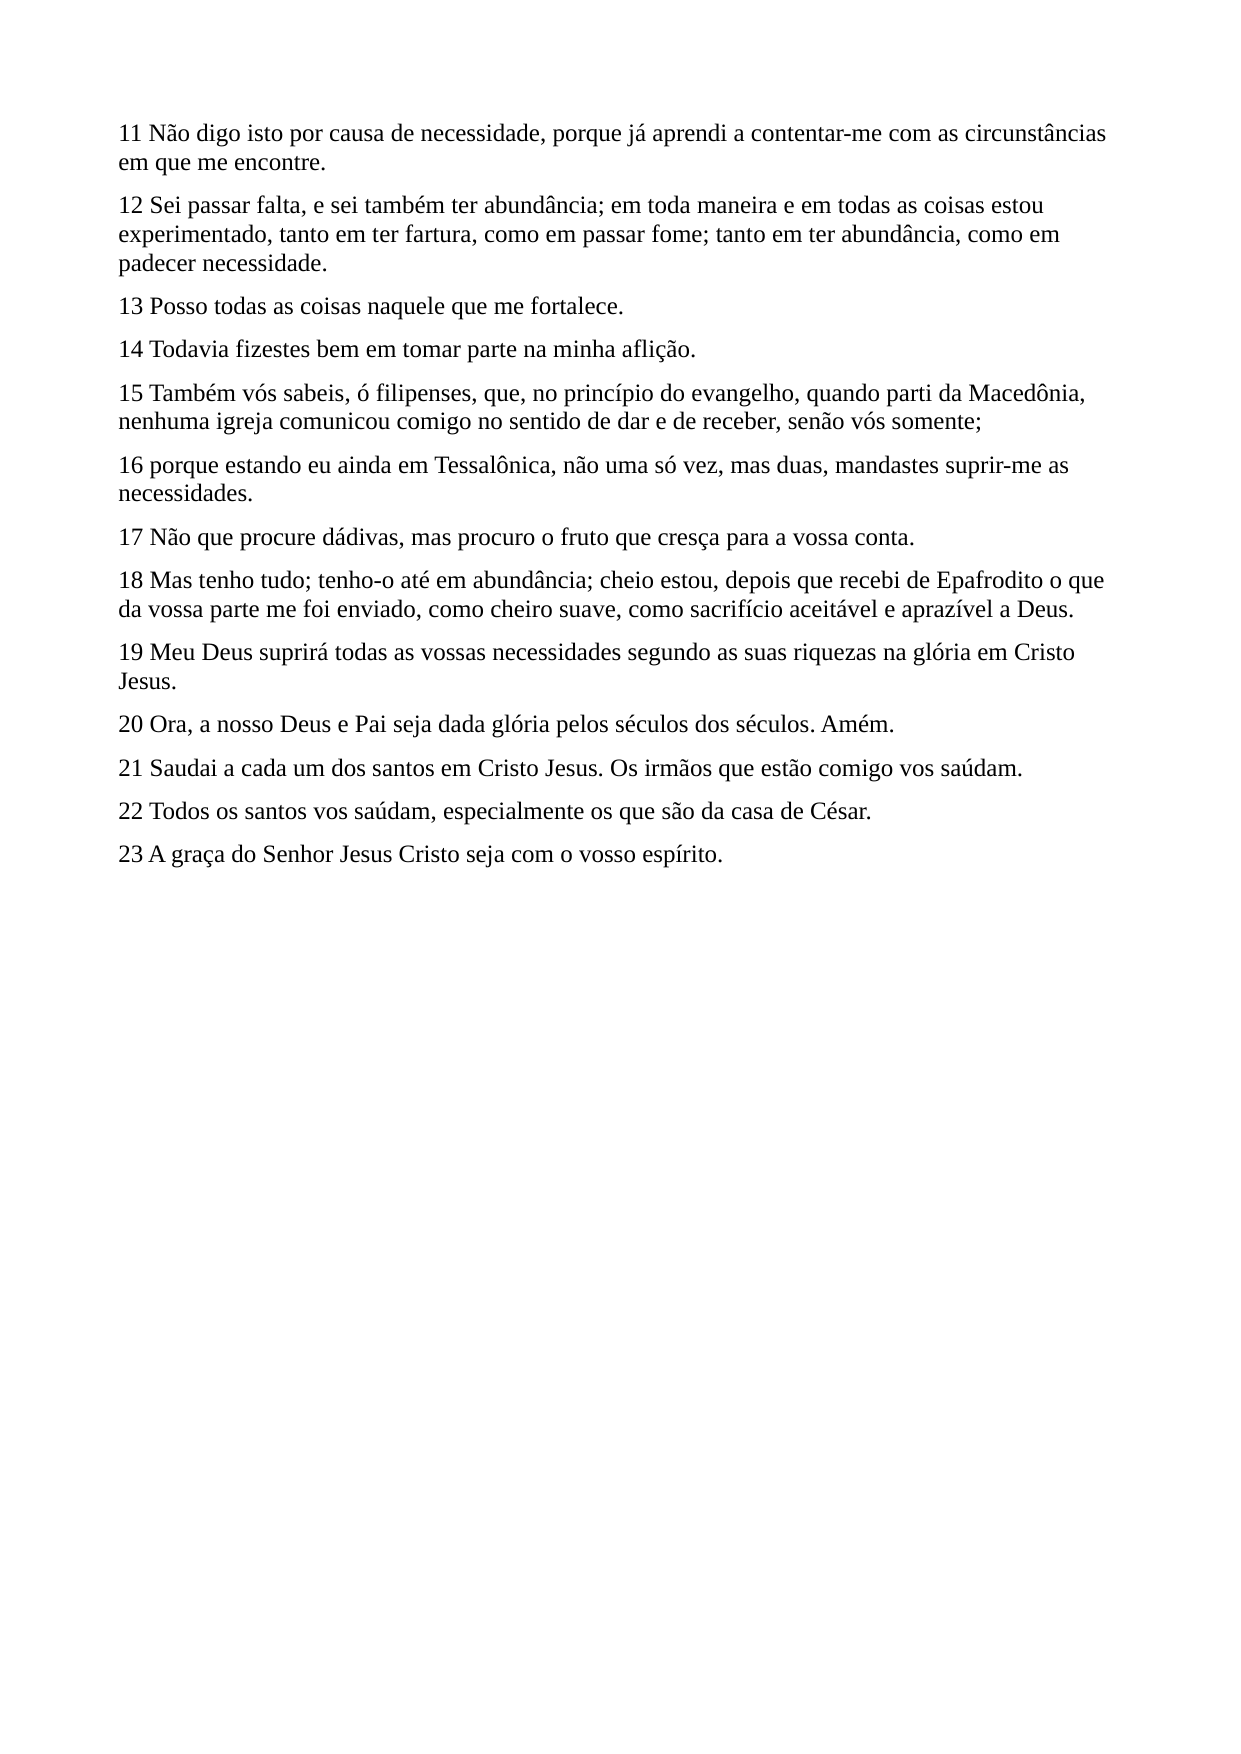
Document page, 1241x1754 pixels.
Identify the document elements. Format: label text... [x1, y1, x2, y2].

text 11 Não digo isto por causa de necessidade, porque já aprendi a contentar-me com as circunstâncias em que me encontre. [118, 118, 1122, 176]
text 15 Também vós sabeis, ó filipenses, que, no princípio do evangelho, quando parti da Macedônia, nenhuma igreja comunicou comigo no sentido de dar e de receber, senão vós somente; [118, 378, 1122, 435]
text 17 Não que procure dádivas, mas procuro o fruto que cresça para a vossa conta. [118, 522, 1122, 551]
text 14 Todavia fizestes bem em tomar parte na minha aflição. [118, 334, 1122, 363]
text 19 Meu Deus suprirá todas as vossas necessidades segundo as suas riquezas na glória em Cristo Jesus. [118, 637, 1122, 695]
text 20 Ora, a nosso Deus e Pai seja dada glória pelos séculos dos séculos. Amém. [118, 709, 1122, 738]
text 23 A graça do Senhor Jesus Cristo seja com o vosso espírito. [118, 839, 1122, 868]
text 12 Sei passar falta, e sei também ter abundância; em toda maneira e em todas as coisas estou experimentado, tanto em ter fartura, como em passar fome; tanto em ter abundância, como em padecer necessidade. [118, 190, 1122, 276]
text 18 Mas tenho tudo; tenho-o até em abundância; cheio estou, depois que recebi de Epafrodito o que da vossa parte me foi enviado, como cheiro suave, como sacrifício aceitável e aprazível a Deus. [118, 565, 1122, 623]
text 16 porque estando eu ainda em Tessalônica, não uma só vez, mas duas, mandastes suprir-me as necessidades. [118, 450, 1122, 507]
text 13 Posso todas as coisas naquele que me fortalece. [118, 291, 1122, 320]
text 21 Saudai a cada um dos santos em Cristo Jesus. Os irmãos que estão comigo vos saúdam. [118, 753, 1122, 781]
text 22 Todos os santos vos saúdam, especialmente os que são da casa de César. [118, 796, 1122, 825]
